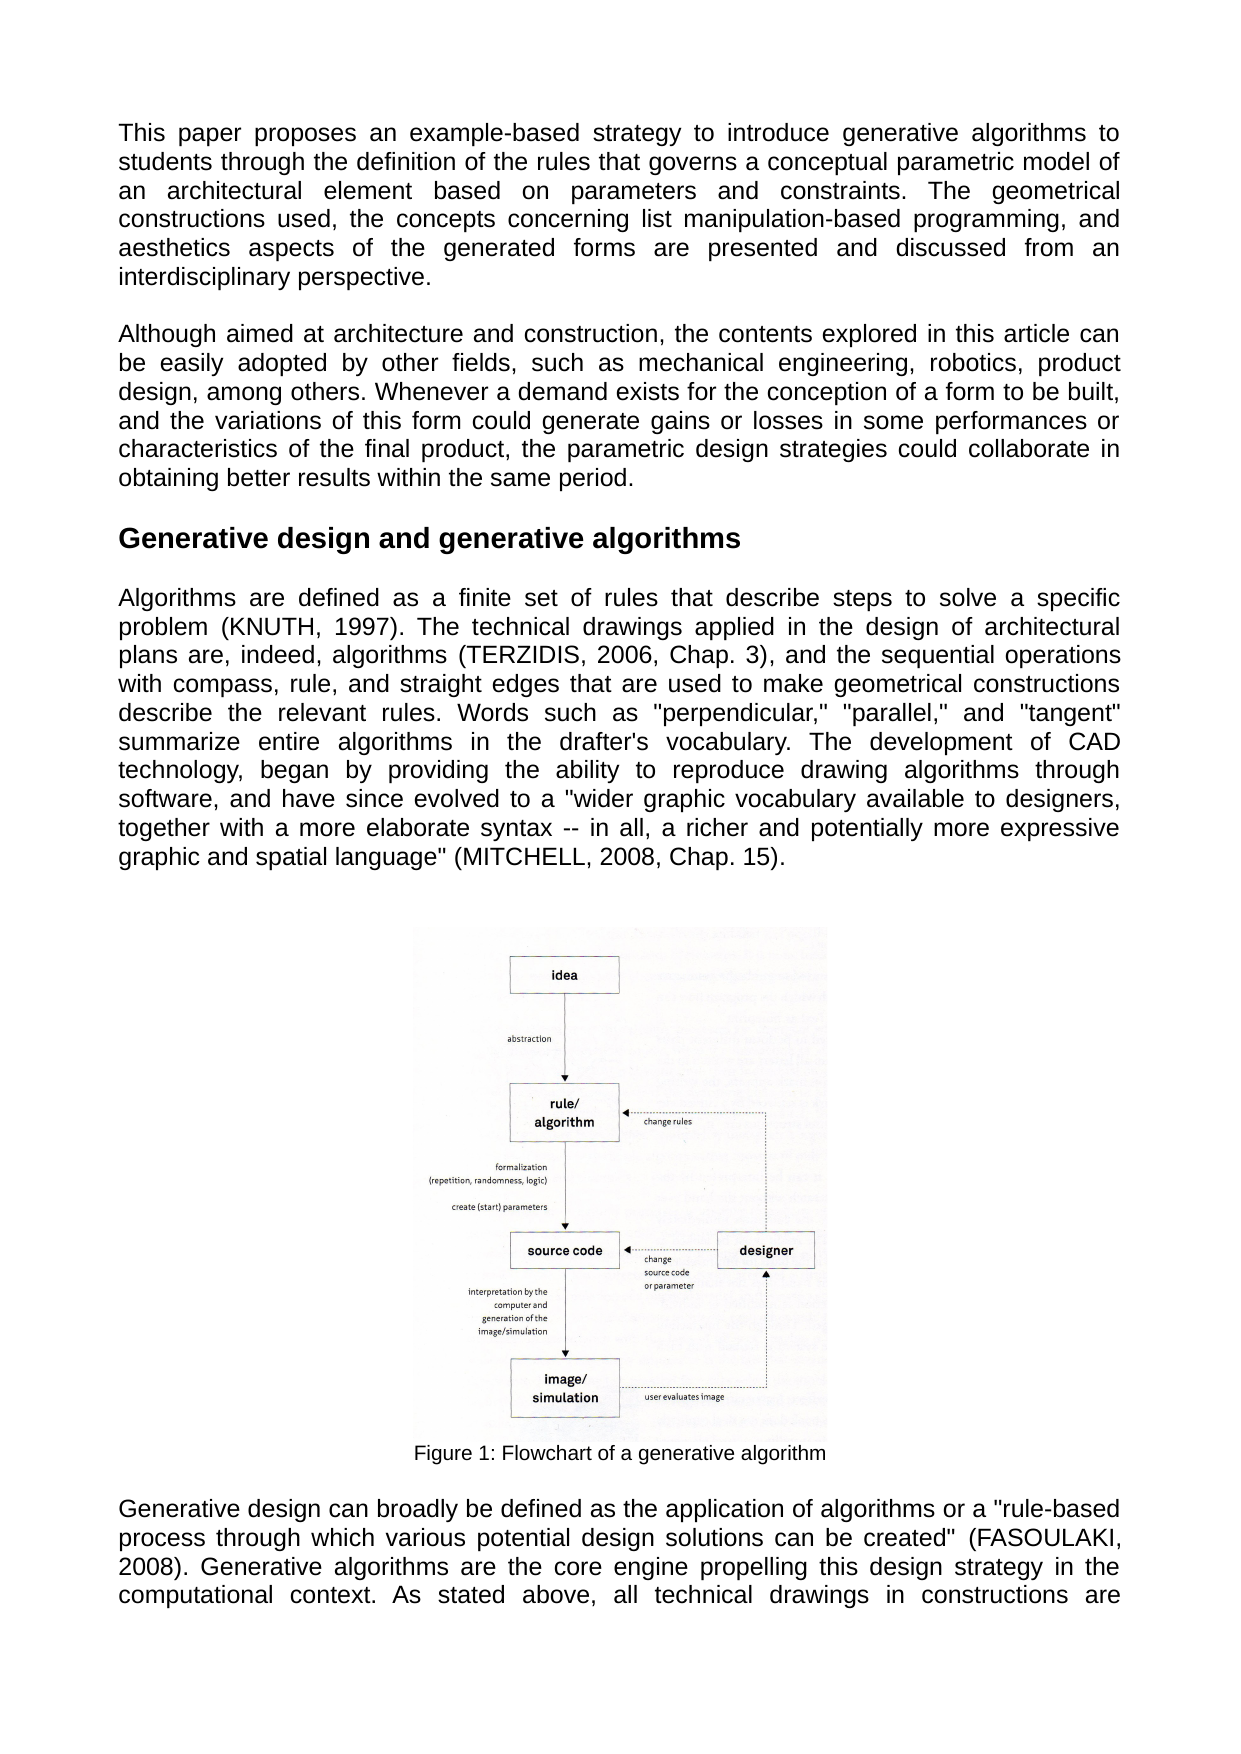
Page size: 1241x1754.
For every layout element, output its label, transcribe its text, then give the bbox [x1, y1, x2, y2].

text Figure 1: Flowchart of a generative algorithm [118, 928, 1122, 1465]
text Algorithms are defined as a finite set of rules that describe steps to solve a specific problem (KNUTH, 1997). The technical drawings applied in the design of architectural plans are, indeed, algorithms (TERZIDIS, 2006, Chap. 3), and the sequential operations with compass, rule, and straight edges that are used to make geometrical constructions describe the relevant rules. Words such as "perpendicular," "parallel," and "tangent" summarize entire algorithms in the drafter's vocabulary. The development of CAD technology, began by providing the ability to reproduce drawing algorithms through software, and have since evolved to a "wider graphic vocabulary available to designers, together with a more elaborate syntax -- in all, a richer and potentially more expressive graphic and spatial language" (MITCHELL, 2008, Chap. 15). [118, 583, 1122, 870]
picture [412, 927, 828, 1442]
text Although aimed at architecture and construction, the contents explored in this article can be easily adopted by other fields, such as mechanical engineering, robotics, product design, among others. Whenever a demand exists for the conception of a form to be built, and the variations of this form could generate gains or losses in some performances or characteristics of the final product, the parametric design strategies could collaborate in obtaining better results within the same period. [118, 319, 1122, 492]
text Generative design and generative algorithms [118, 521, 1122, 554]
text Generative design can broadly be defined as the application of algorithms or a "rule-based process through which various potential design solutions can be created" (FASOULAKI, 2008). Generative algorithms are the core engine propelling this design strategy in the computational context. As stated above, all technical drawings in constructions are [118, 1494, 1122, 1609]
text This paper proposes an example-based strategy to introduce generative algorithms to students through the definition of the rules that governs a conceptual parametric model of an architectural element based on parameters and constraints. The geometrical constructions used, the concepts concerning list manipulation-based programming, and aesthetics aspects of the generated forms are presented and discussed from an interdisciplinary perspective. [118, 118, 1122, 291]
